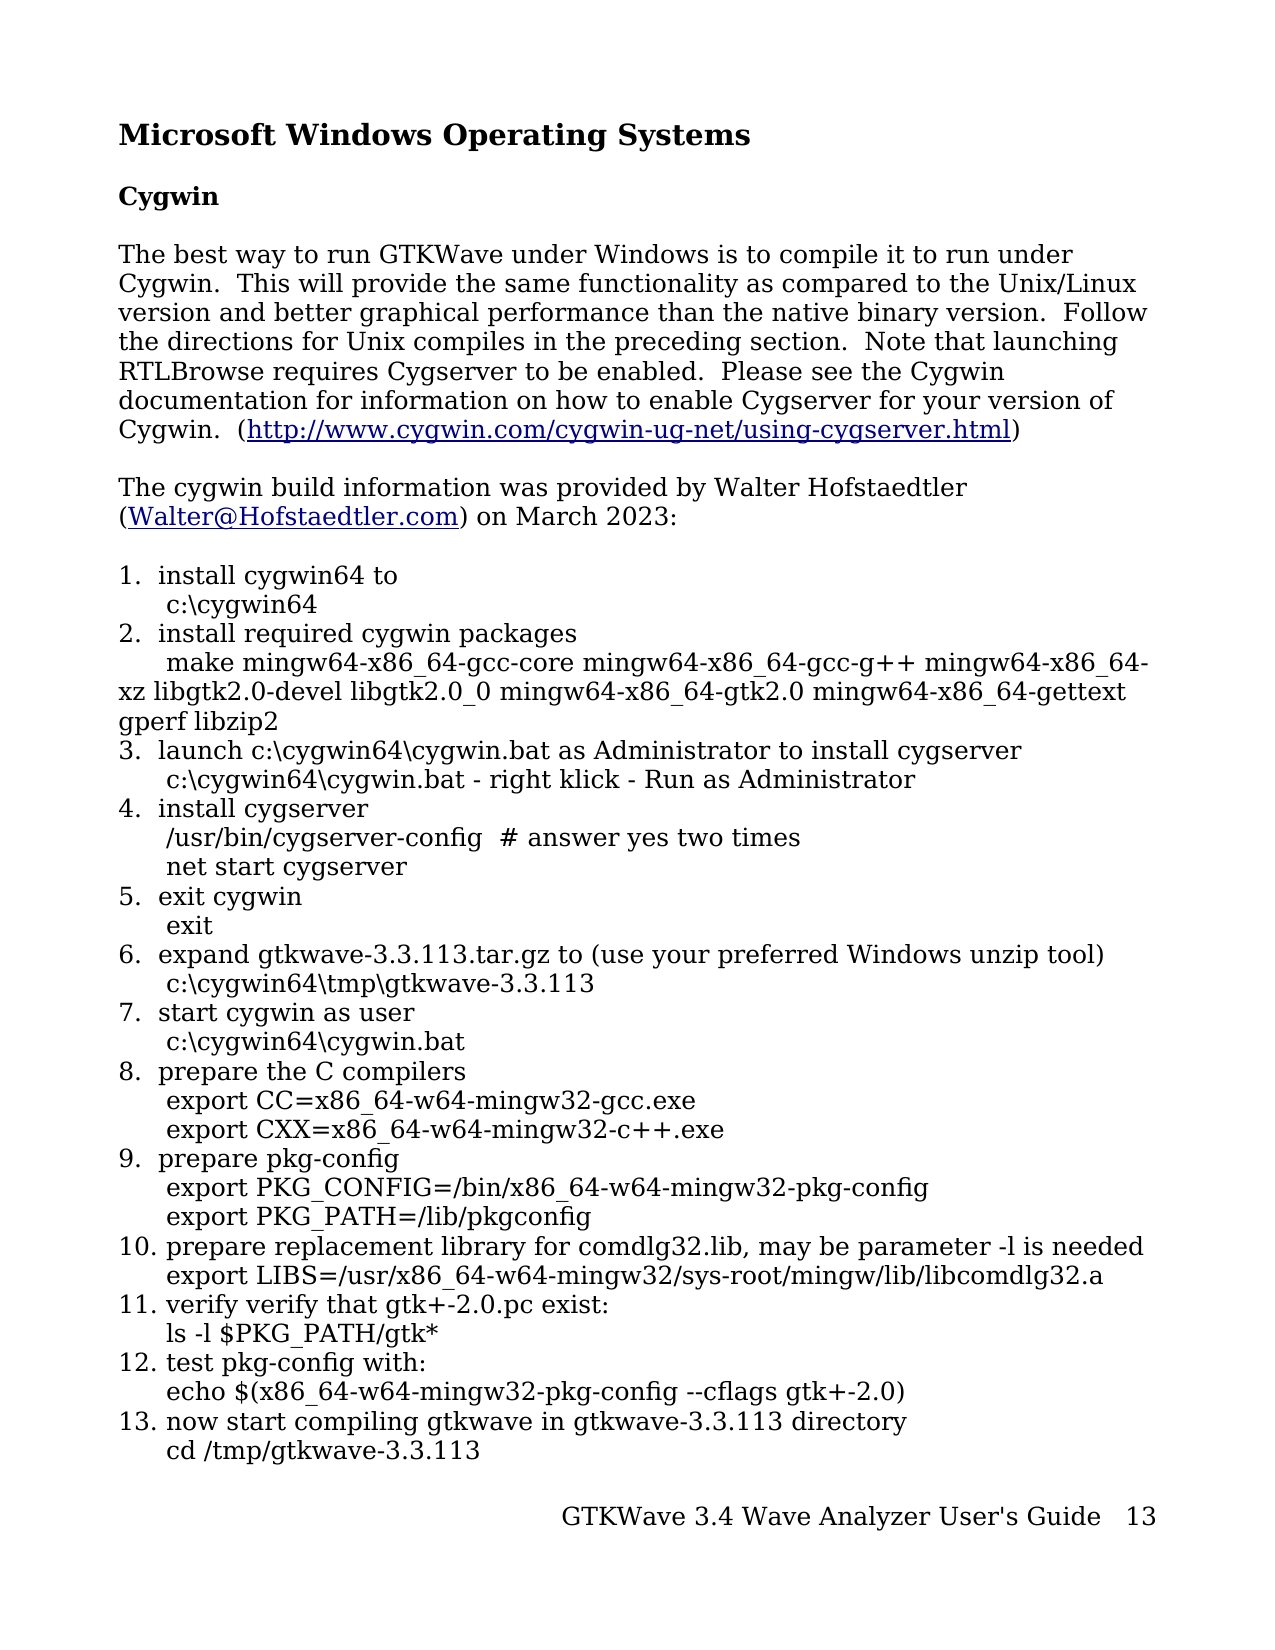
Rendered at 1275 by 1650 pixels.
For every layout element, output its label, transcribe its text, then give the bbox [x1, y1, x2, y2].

text The cygwin build information was provided by Walter Hofstaedtler (Walter@Hofstaedtler.com) on March 2023: [118, 473, 1157, 532]
text ls -l $PKG_PATH/gtk* [118, 1319, 1157, 1348]
text exit [118, 911, 1157, 940]
text The best way to run GTKWave under Windows is to compile it to run under Cygwin. This will provide the same functionality as compared to the Unix/Linux version and better graphical performance than the native binary version. Follow the directions for Unix compiles in the preceding section. Note that launching RTLBrowse requires Cygserver to be enabled. Please see the Cygwin documentation for information on how to enable Cygserver for your version of Cygwin. (http://www.cygwin.com/cygwin-ug-net/using-cygserver.html) [118, 240, 1157, 444]
text 9. prepare pkg-config [118, 1144, 1157, 1173]
text c:\cygwin64\cygwin.bat - right klick - Run as Administrator [118, 765, 1157, 794]
text cd /tmp/gtkwave-3.3.113 [118, 1436, 1157, 1465]
text net start cygserver [118, 853, 1157, 882]
text 12. test pkg-config with: [118, 1348, 1157, 1378]
text 7. start cygwin as user [118, 998, 1157, 1028]
text 11. verify verify that gtk+-2.0.pc exist: [118, 1290, 1157, 1319]
subtitle Microsoft Windows Operating Systems [118, 118, 1157, 152]
subtitle Cygwin [118, 182, 1157, 211]
text echo $(x86_64-w64-mingw32-pkg-config --cflags gtk+-2.0) [118, 1378, 1157, 1407]
text export PKG_CONFIG=/bin/x86_64-w64-mingw32-pkg-config [118, 1173, 1157, 1203]
text /usr/bin/cygserver-config # answer yes two times [118, 823, 1157, 853]
text 4. install cygserver [118, 794, 1157, 823]
text 13. now start compiling gtkwave in gtkwave-3.3.113 directory [118, 1407, 1157, 1436]
text c:\cygwin64 [118, 590, 1157, 619]
text 5. exit cygwin [118, 882, 1157, 911]
text export PKG_PATH=/lib/pkgconfig [118, 1203, 1157, 1232]
text make mingw64-x86_64-gcc-core mingw64-x86_64-gcc-g++ mingw64-x86_64-xz libgtk2.0-devel libgtk2.0_0 mingw64-x86_64-gtk2.0 mingw64-x86_64-gettext gperf libzip2 [118, 648, 1157, 736]
text export CC=x86_64-w64-mingw32-gcc.exe [118, 1086, 1157, 1115]
text export LIBS=/usr/x86_64-w64-mingw32/sys-root/mingw/lib/libcomdlg32.a [118, 1261, 1157, 1290]
text 6. expand gtkwave-3.3.113.tar.gz to (use your preferred Windows unzip tool) [118, 940, 1157, 969]
text c:\cygwin64\tmp\gtkwave-3.3.113 [118, 969, 1157, 998]
text 10. prepare replacement library for comdlg32.lib, may be parameter -l is needed [118, 1232, 1157, 1261]
text 3. launch c:\cygwin64\cygwin.bat as Administrator to install cygserver [118, 736, 1157, 765]
text 8. prepare the C compilers [118, 1057, 1157, 1086]
text c:\cygwin64\cygwin.bat [118, 1028, 1157, 1057]
text export CXX=x86_64-w64-mingw32-c++.exe [118, 1115, 1157, 1144]
text 2. install required cygwin packages [118, 619, 1157, 648]
text 1. install cygwin64 to [118, 561, 1157, 590]
